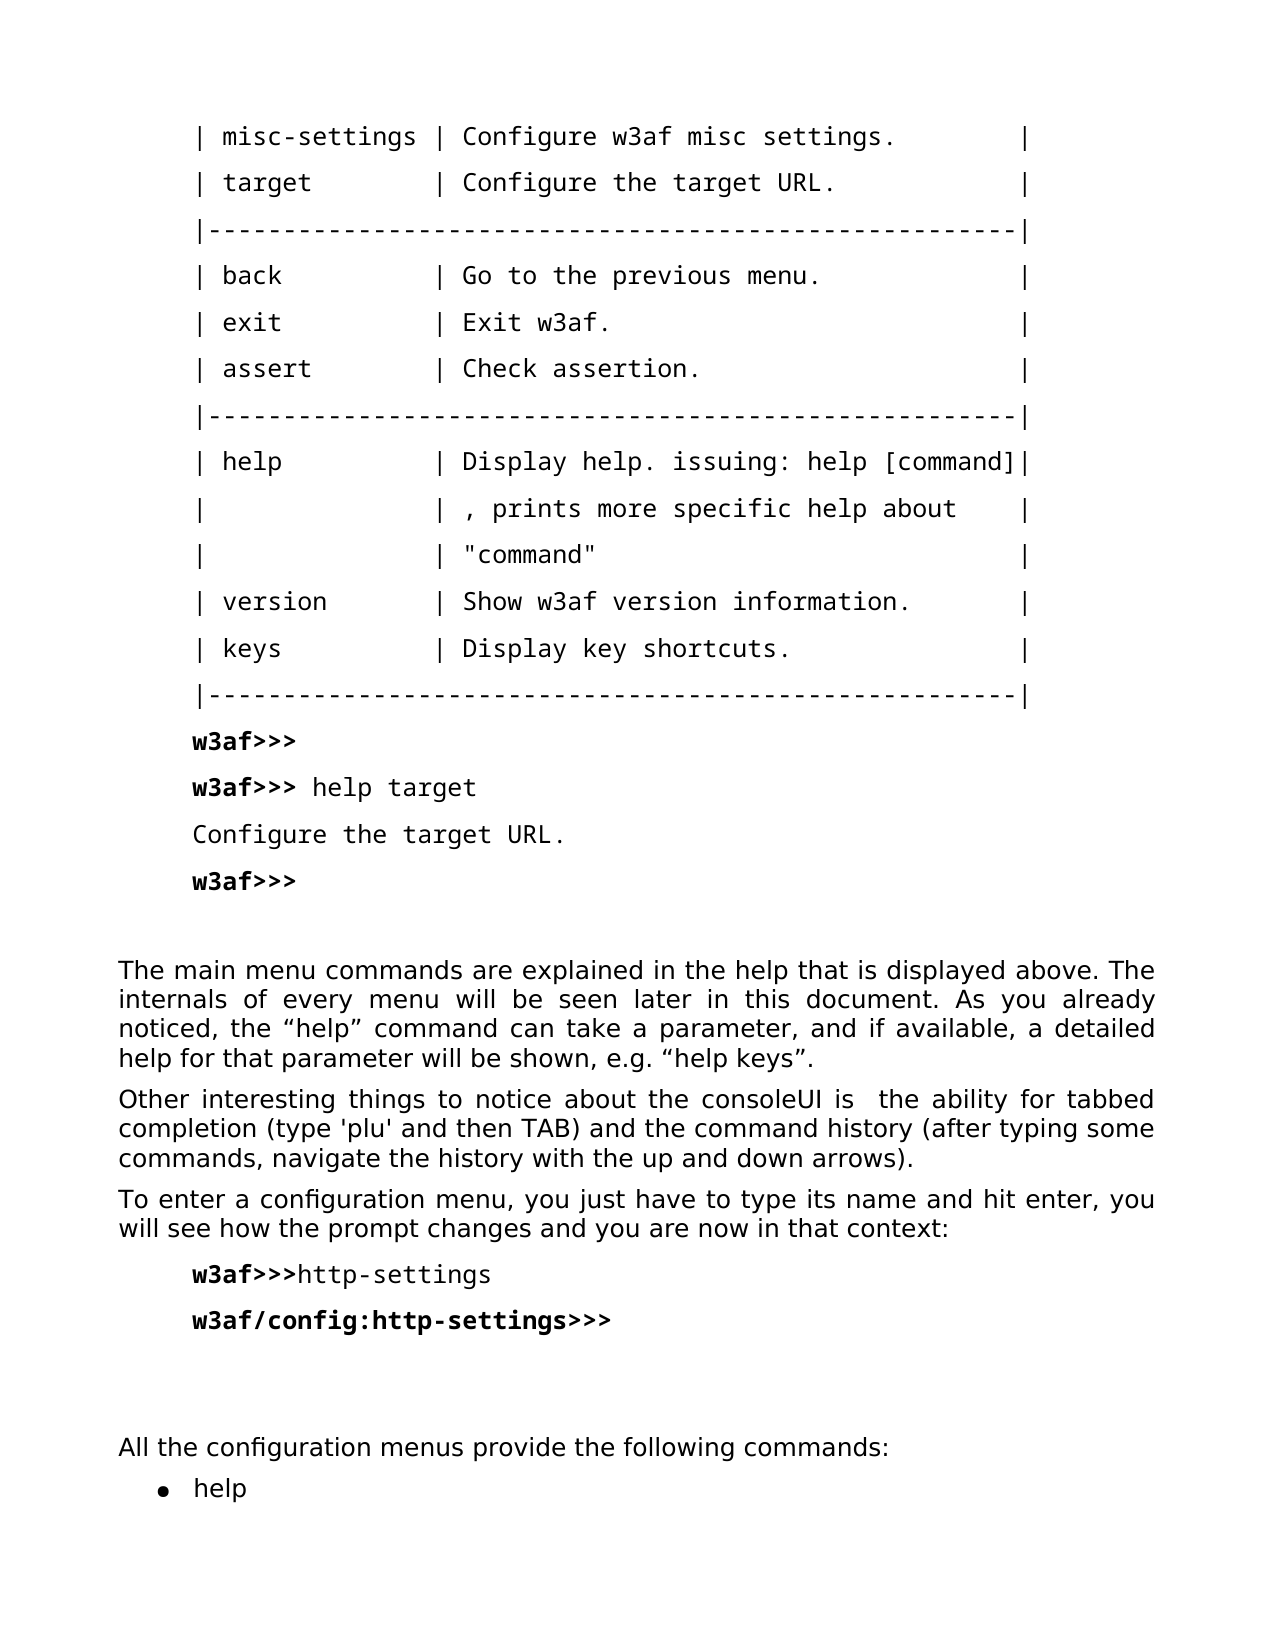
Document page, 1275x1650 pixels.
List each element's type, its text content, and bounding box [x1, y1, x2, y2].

text | version | Show w3af version information. | [192, 584, 1157, 618]
text All the configuration menus provide the following commands: [118, 1433, 1157, 1462]
text | help | Display help. issuing: help [command]| [192, 444, 1157, 478]
text Configure the target URL. [192, 817, 1157, 851]
text | assert | Check assertion. | [192, 351, 1157, 385]
text |------------------------------------------------------| [192, 677, 1157, 711]
text To enter a configuration menu, you just have to type its name and hit enter, you will see how the prompt changes and you are now in that context: [118, 1185, 1157, 1244]
text w3af>>>http-settings [192, 1256, 1157, 1290]
text | | , prints more specific help about | [192, 491, 1157, 525]
text | | "command" | [192, 537, 1157, 571]
text | back | Go to the previous menu. | [192, 258, 1157, 292]
text w3af/config:http-settings>>> [192, 1303, 1157, 1337]
text The main menu commands are explained in the help that is displayed above. The internals of every menu will be seen later in this document. As you already noticed, the “help” command can take a parameter, and if available, a detailed help for that parameter will be shown, e.g. “help keys”. [118, 956, 1157, 1073]
text w3af>>> help target [192, 770, 1157, 804]
text w3af>>> [192, 723, 1157, 757]
text | target | Configure the target URL. | [192, 165, 1157, 199]
text | exit | Exit w3af. | [192, 304, 1157, 338]
text |------------------------------------------------------| [192, 211, 1157, 245]
text w3af>>> [192, 863, 1157, 897]
text | keys | Display key shortcuts. | [192, 630, 1157, 664]
text |------------------------------------------------------| [192, 397, 1157, 432]
list help [156, 1474, 1157, 1503]
text | misc-settings | Configure w3af misc settings. | [192, 118, 1157, 152]
text Other interesting things to notice about the consoleUI is the ability for tabbed completion (type 'plu' and then TAB) and the command history (after typing some commands, navigate the history with the up and down arrows). [118, 1085, 1157, 1173]
